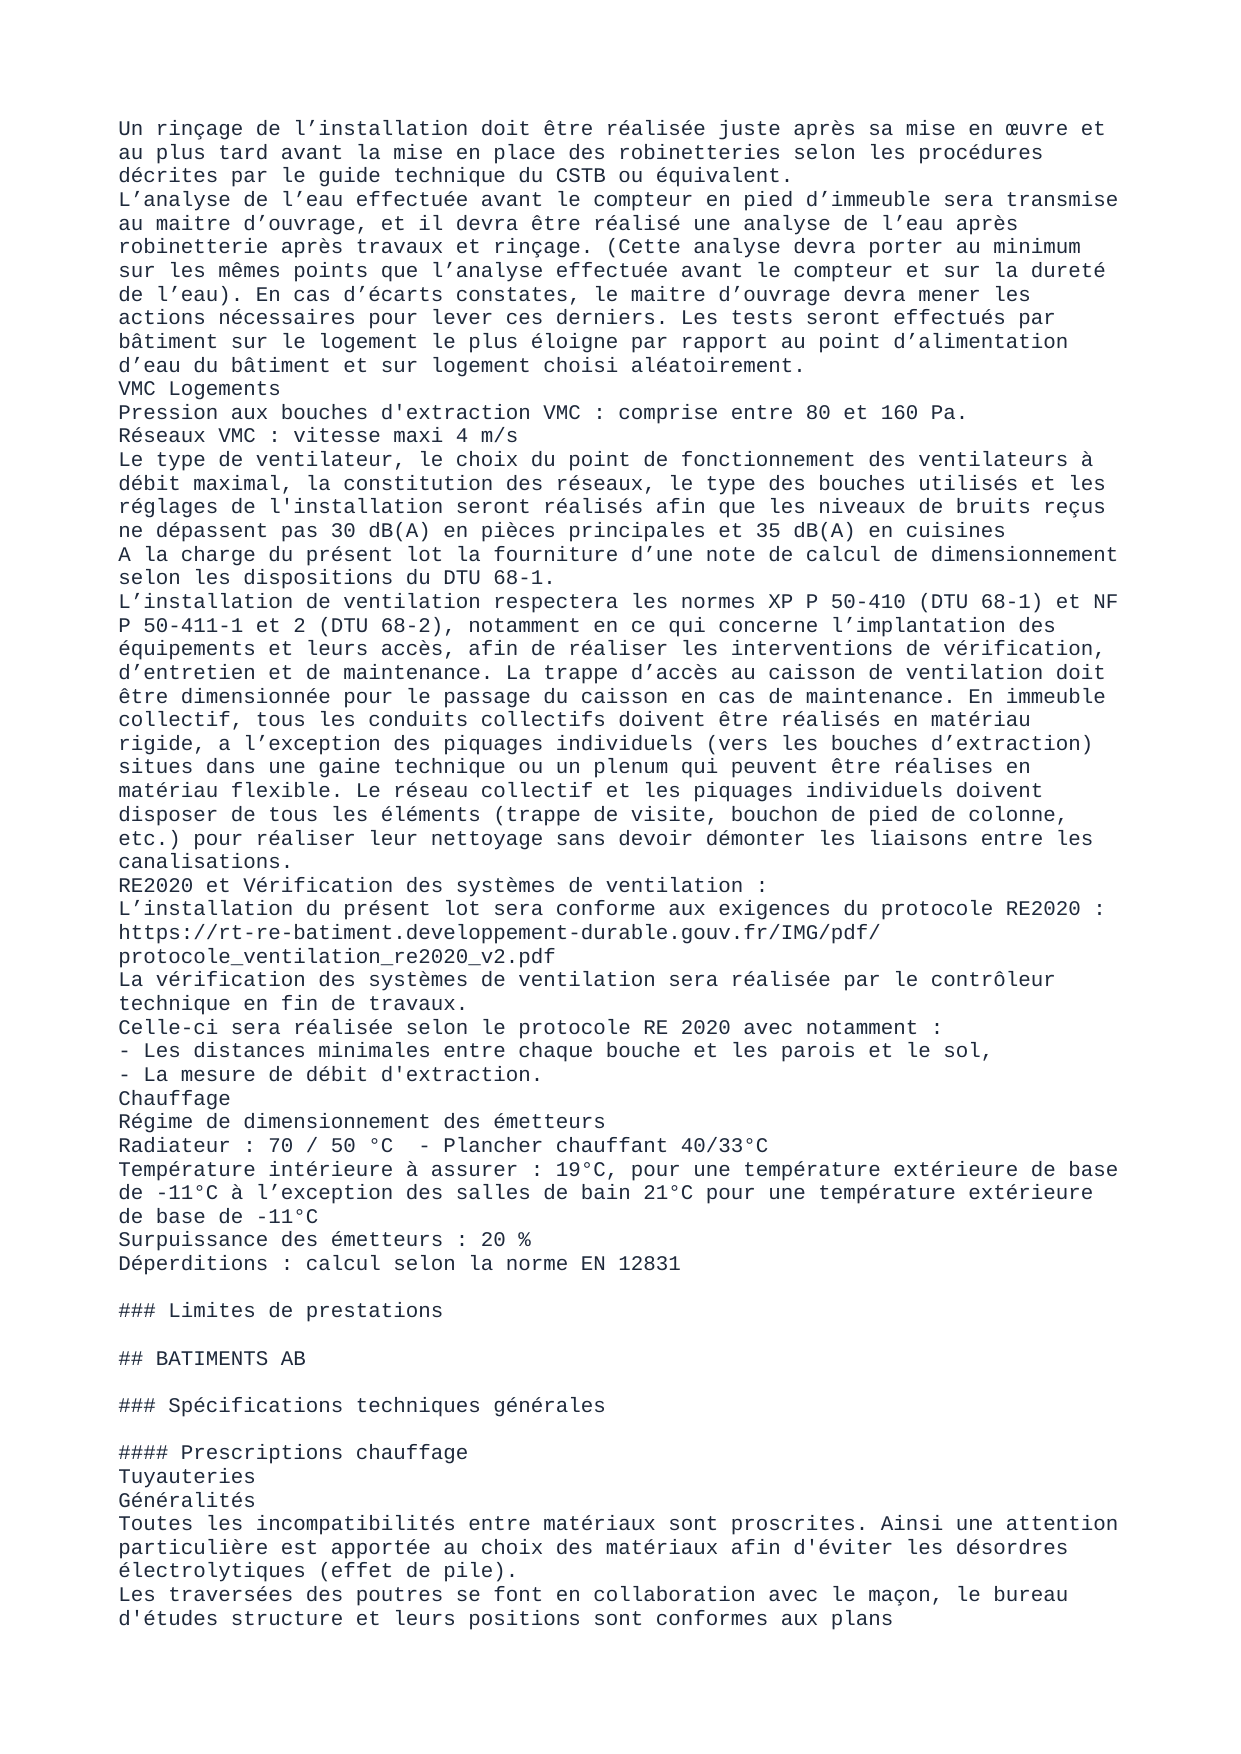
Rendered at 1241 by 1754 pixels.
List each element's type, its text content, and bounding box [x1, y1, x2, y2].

text Pression aux bouches d'extraction VMC : comprise entre 80 et 160 Pa. [118, 402, 1122, 426]
text A la charge du présent lot la fourniture d’une note de calcul de dimensionnement selon les dispositions du DTU 68-1. [118, 544, 1122, 591]
text https://rt-re-batiment.developpement-durable.gouv.fr/IMG/pdf/protocole_ventilation_re2020_v2.pdf [118, 922, 1122, 969]
text L’installation de ventilation respectera les normes XP P 50-410 (DTU 68-1) et NF P 50-411-1 et 2 (DTU 68-2), notamment en ce qui concerne l’implantation des équipements et leurs accès, afin de réaliser les interventions de vérification, d’entretien et de maintenance. La trappe d’accès au caisson de ventilation doit être dimensionnée pour le passage du caisson en cas de maintenance. En immeuble collectif, tous les conduits collectifs doivent être réalisés en matériau rigide, a l’exception des piquages individuels (vers les bouches d’extraction) situes dans une gaine technique ou un plenum qui peuvent être réalises en matériau flexible. Le réseau collectif et les piquages individuels doivent disposer de tous les éléments (trappe de visite, bouchon de pied de colonne, etc.) pour réaliser leur nettoyage sans devoir démonter les liaisons entre les canalisations. [118, 591, 1122, 875]
text L’installation du présent lot sera conforme aux exigences du protocole RE2020 : [118, 898, 1122, 922]
text Les traversées des poutres se font en collaboration avec le maçon, le bureau d'études structure et leurs positions sont conformes aux plans [118, 1584, 1122, 1631]
text Celle-ci sera réalisée selon le protocole RE 2020 avec notamment : [118, 1017, 1122, 1040]
text #### Prescriptions chauffage [118, 1442, 1122, 1466]
text Radiateur : 70 / 50 °C - Plancher chauffant 40/33°C [118, 1135, 1122, 1158]
text Température intérieure à assurer : 19°C, pour une température extérieure de base de -11°C à l’exception des salles de bain 21°C pour une température extérieure de base de -11°C [118, 1158, 1122, 1229]
text Réseaux VMC : vitesse maxi 4 m/s [118, 426, 1122, 449]
text Surpuissance des émetteurs : 20 % [118, 1229, 1122, 1253]
text - La mesure de débit d'extraction. [118, 1064, 1122, 1088]
text Un rinçage de l’installation doit être réalisée juste après sa mise en œuvre et au plus tard avant la mise en place des robinetteries selon les procédures décrites par le guide technique du CSTB ou équivalent. [118, 118, 1122, 189]
text ## BATIMENTS AB [118, 1348, 1122, 1371]
text L’analyse de l’eau effectuée avant le compteur en pied d’immeuble sera transmise au maitre d’ouvrage, et il devra être réalisé une analyse de l’eau après robinetterie après travaux et rinçage. (Cette analyse devra porter au minimum sur les mêmes points que l’analyse effectuée avant le compteur et sur la dureté de l’eau). En cas d’écarts constates, le maitre d’ouvrage devra mener les actions nécessaires pour lever ces derniers. Les tests seront effectués par bâtiment sur le logement le plus éloigne par rapport au point d’alimentation d’eau du bâtiment et sur logement choisi aléatoirement. [118, 189, 1122, 378]
text Le type de ventilateur, le choix du point de fonctionnement des ventilateurs à débit maximal, la constitution des réseaux, le type des bouches utilisés et les réglages de l'installation seront réalisés afin que les niveaux de bruits reçus ne dépassent pas 30 dB(A) en pièces principales et 35 dB(A) en cuisines [118, 449, 1122, 544]
text VMC Logements [118, 378, 1122, 402]
text - Les distances minimales entre chaque bouche et les parois et le sol, [118, 1040, 1122, 1064]
text Tuyauteries [118, 1466, 1122, 1489]
text ### Spécifications techniques générales [118, 1395, 1122, 1419]
text RE2020 et Vérification des systèmes de ventilation : [118, 875, 1122, 898]
text Généralités [118, 1489, 1122, 1513]
text La vérification des systèmes de ventilation sera réalisée par le contrôleur technique en fin de travaux. [118, 969, 1122, 1017]
text Déperditions : calcul selon la norme EN 12831 [118, 1253, 1122, 1277]
text ### Limites de prestations [118, 1300, 1122, 1324]
text Chauffage [118, 1088, 1122, 1111]
text Toutes les incompatibilités entre matériaux sont proscrites. Ainsi une attention particulière est apportée au choix des matériaux afin d'éviter les désordres électrolytiques (effet de pile). [118, 1513, 1122, 1584]
text Régime de dimensionnement des émetteurs [118, 1111, 1122, 1135]
